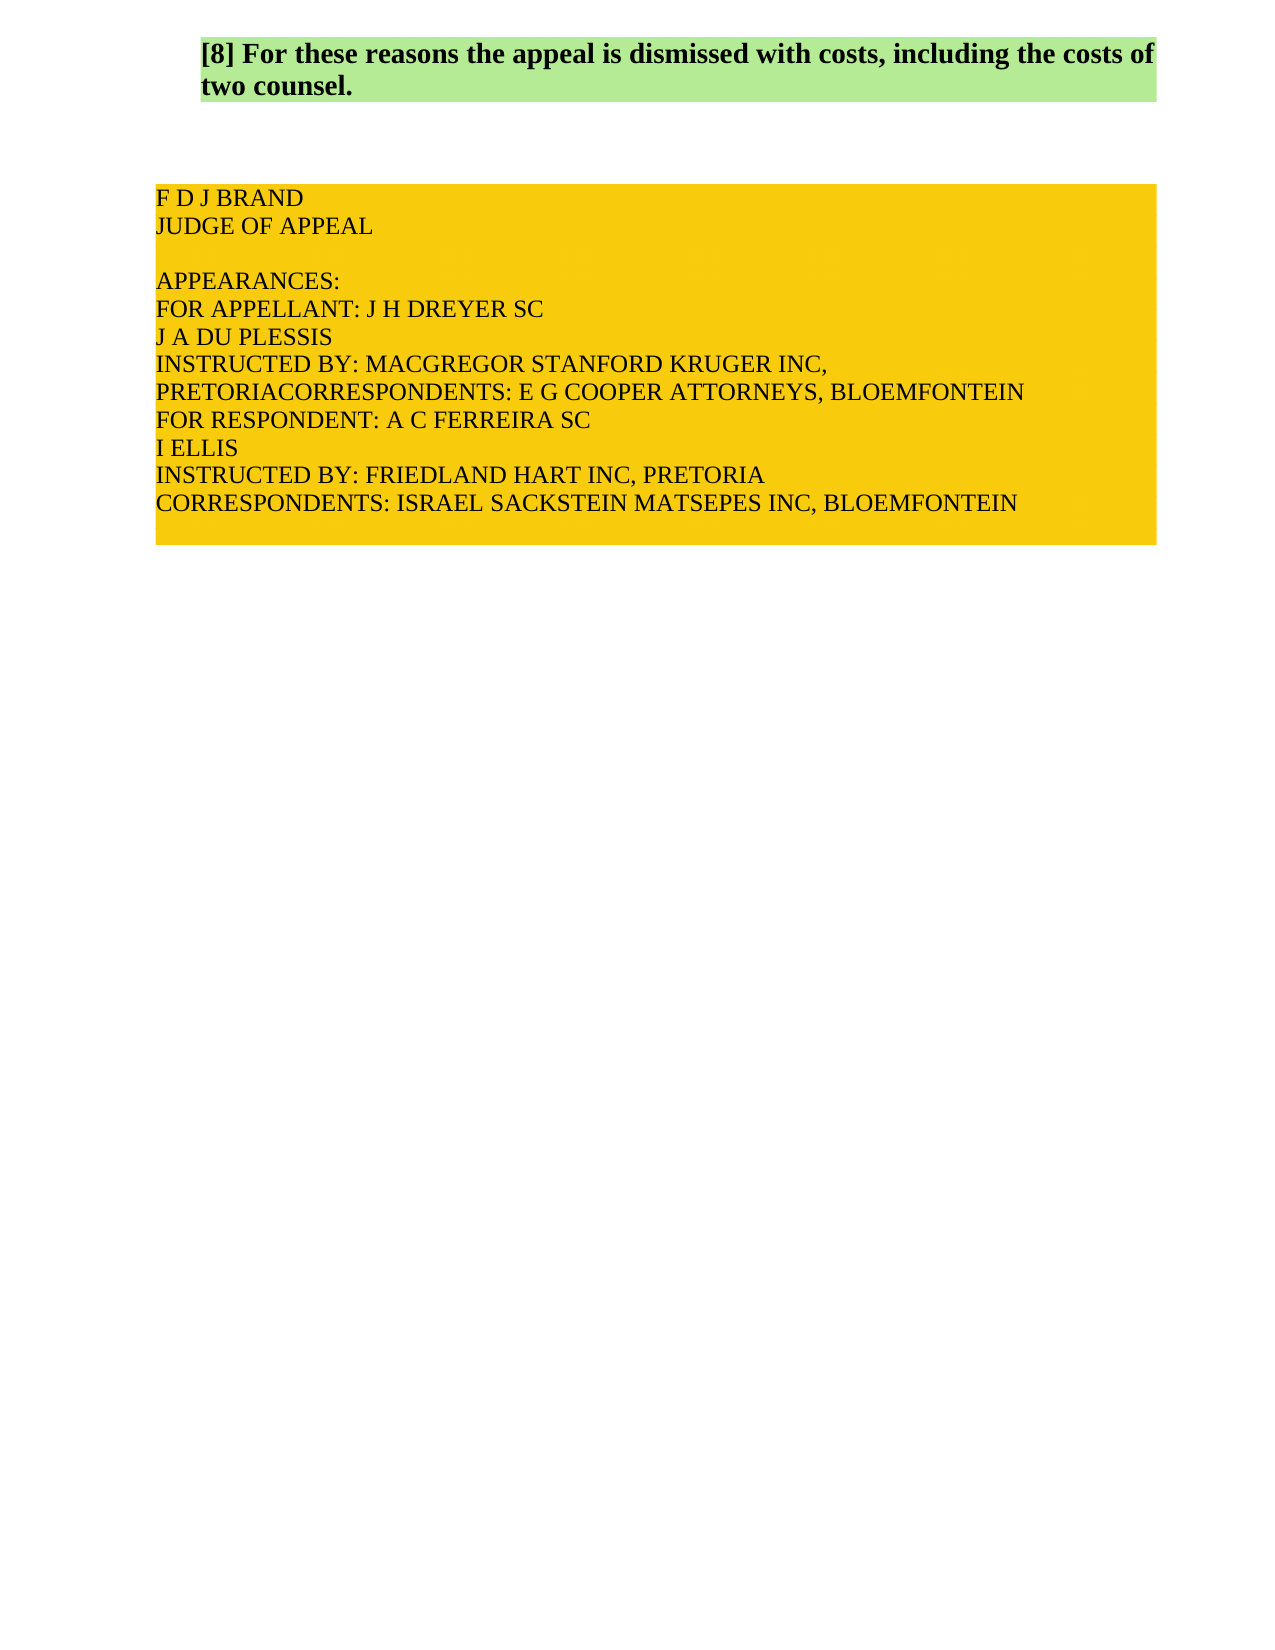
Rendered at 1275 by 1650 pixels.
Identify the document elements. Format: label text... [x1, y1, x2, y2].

text INSTRUCTED BY: MACGREGOR STANFORD KRUGER INC, PRETORIACORRESPONDENTS: E G COOPER ATTORNEYS, BLOEMFONTEIN [156, 351, 1157, 406]
text APPEARANCES: [156, 267, 1157, 295]
picture [155, 289, 1157, 545]
text INSTRUCTED BY: FRIEDLAND HART INC, PRETORIA [156, 461, 1157, 489]
text CORRESPONDENTS: ISRAEL SACKSTEIN MATSEPES INC, BLOEMFONTEIN [156, 489, 1157, 517]
text I ELLIS [156, 434, 1157, 461]
subtitle [8] For these reasons the appeal is dismissed with costs, including the costs of two counsel. [201, 37, 1157, 102]
picture [155, 184, 1157, 288]
text FOR RESPONDENT: A C FERREIRA SC [156, 406, 1157, 434]
text JUDGE OF APPEAL [156, 212, 1157, 240]
text FOR APPELLANT: J H DREYER SC [156, 295, 1157, 323]
text J A DU PLESSIS [156, 323, 1157, 351]
text F D J BRAND [156, 184, 1157, 212]
